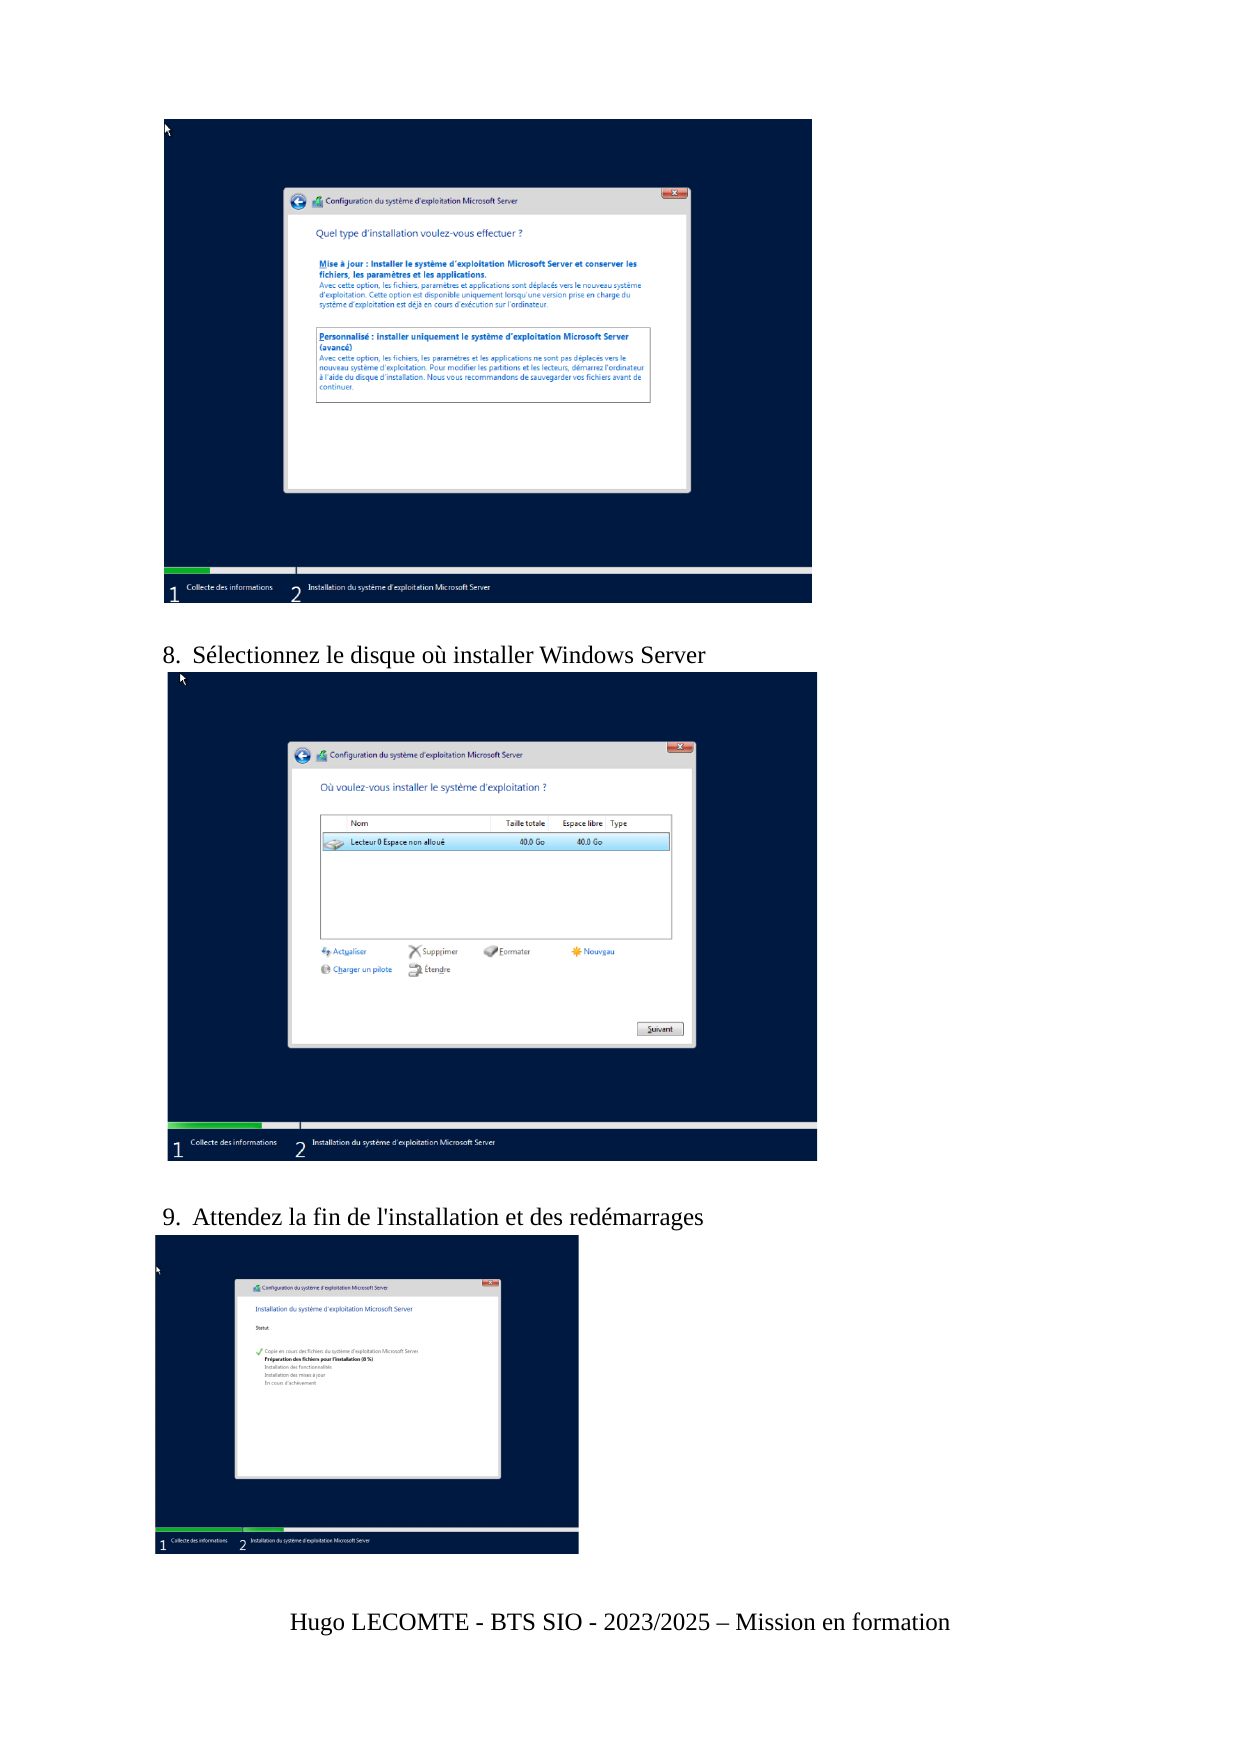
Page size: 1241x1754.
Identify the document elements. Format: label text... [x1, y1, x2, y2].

picture [155, 1235, 579, 1554]
picture [167, 672, 818, 1161]
picture [164, 119, 812, 603]
list Attendez la fin de l'installation et des redémarrages [162, 1202, 1122, 1231]
list Sélectionnez le disque où installer Windows Server [162, 640, 1122, 669]
